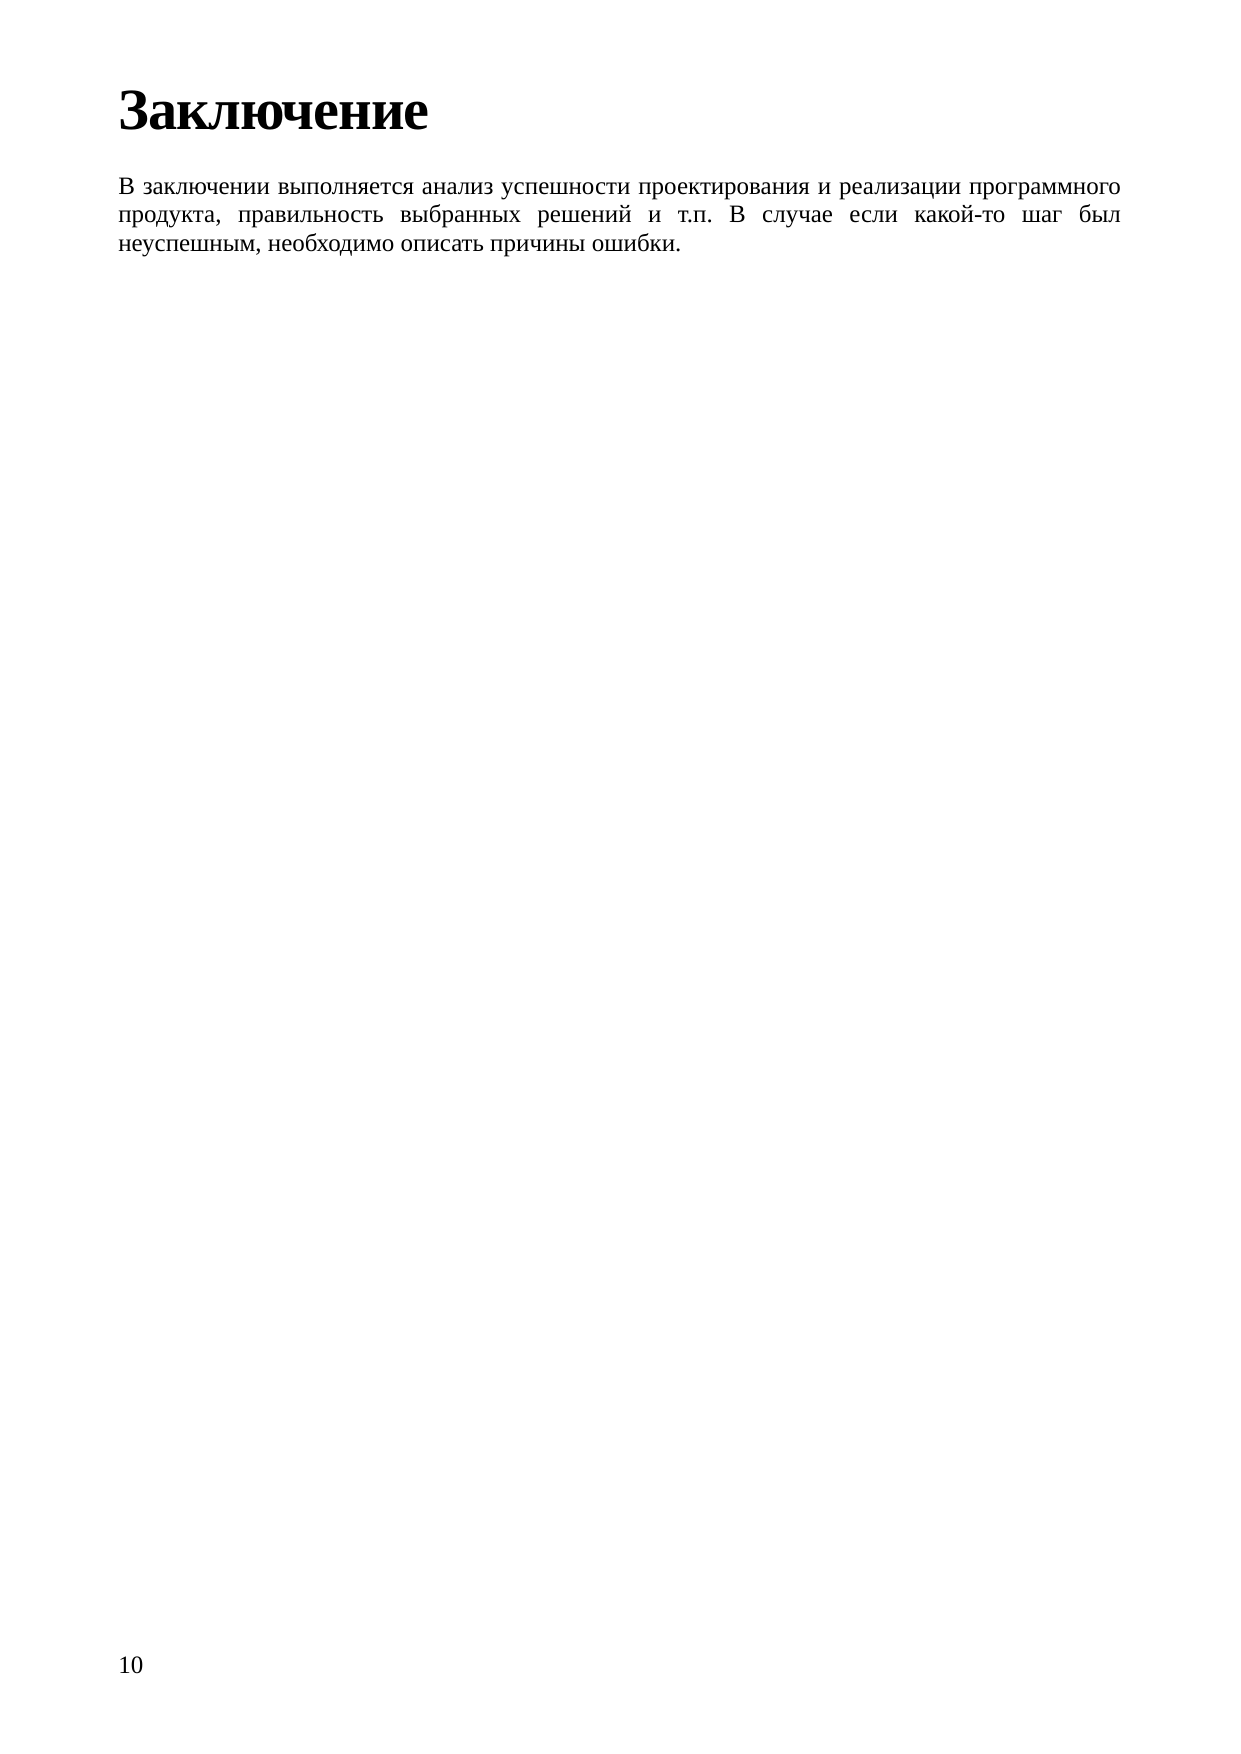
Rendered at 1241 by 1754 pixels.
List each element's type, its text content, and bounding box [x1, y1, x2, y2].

text В заключении выполняется анализ успешности проектирования и реализации программного продукта, правильность выбранных решений и т.п. В случае если какой-то шаг был неуспешным, необходимо описать причины ошибки. [118, 171, 1122, 257]
subtitle Заключение [118, 75, 1122, 142]
